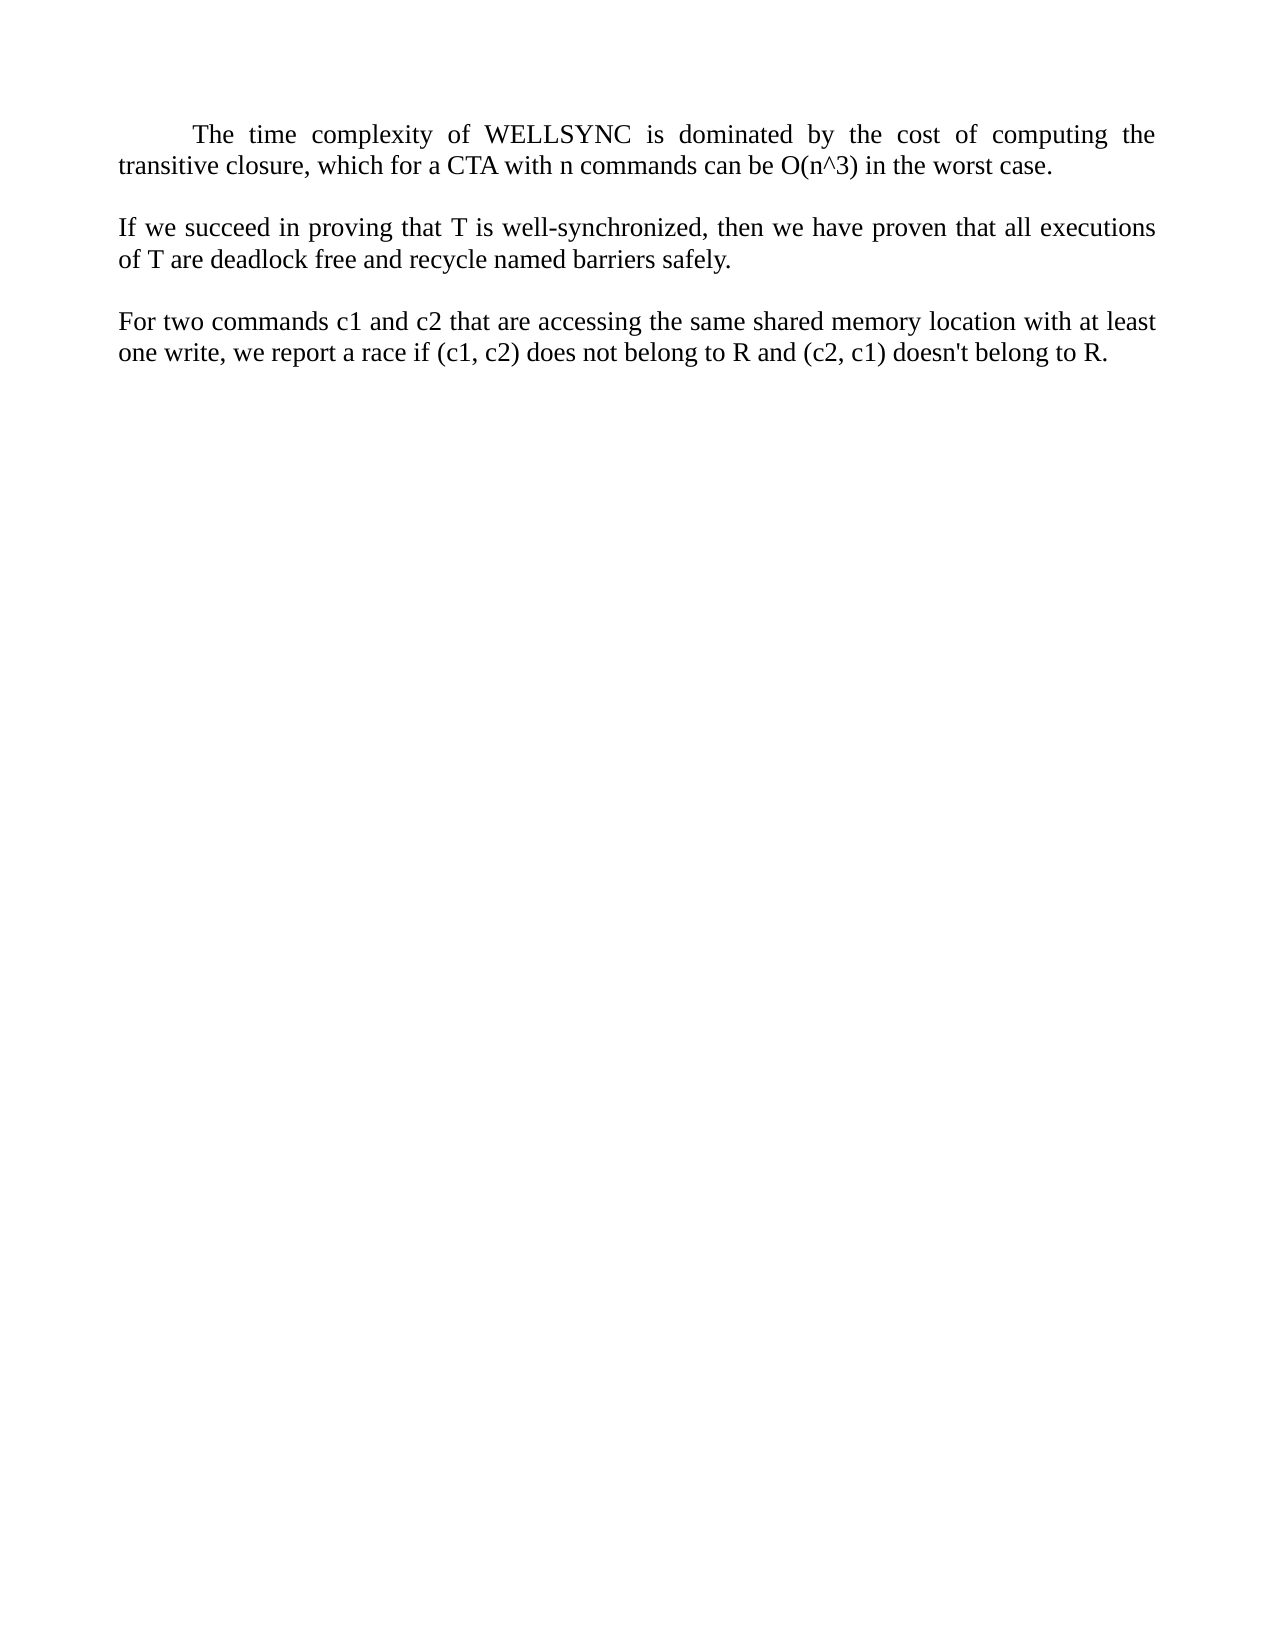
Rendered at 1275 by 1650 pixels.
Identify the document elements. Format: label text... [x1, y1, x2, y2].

text The time complexity of WELLSYNC is dominated by the cost of computing the transitive closure, which for a CTA with n commands can be O(n^3) in the worst case. [118, 118, 1157, 180]
text If we succeed in proving that T is well-synchronized, then we have proven that all executions of T are deadlock free and recycle named barriers safely. [118, 212, 1157, 274]
text For two commands c1 and c2 that are accessing the same shared memory location with at least one write, we report a race if (c1, c2) does not belong to R and (c2, c1) doesn't belong to R. [118, 305, 1157, 367]
